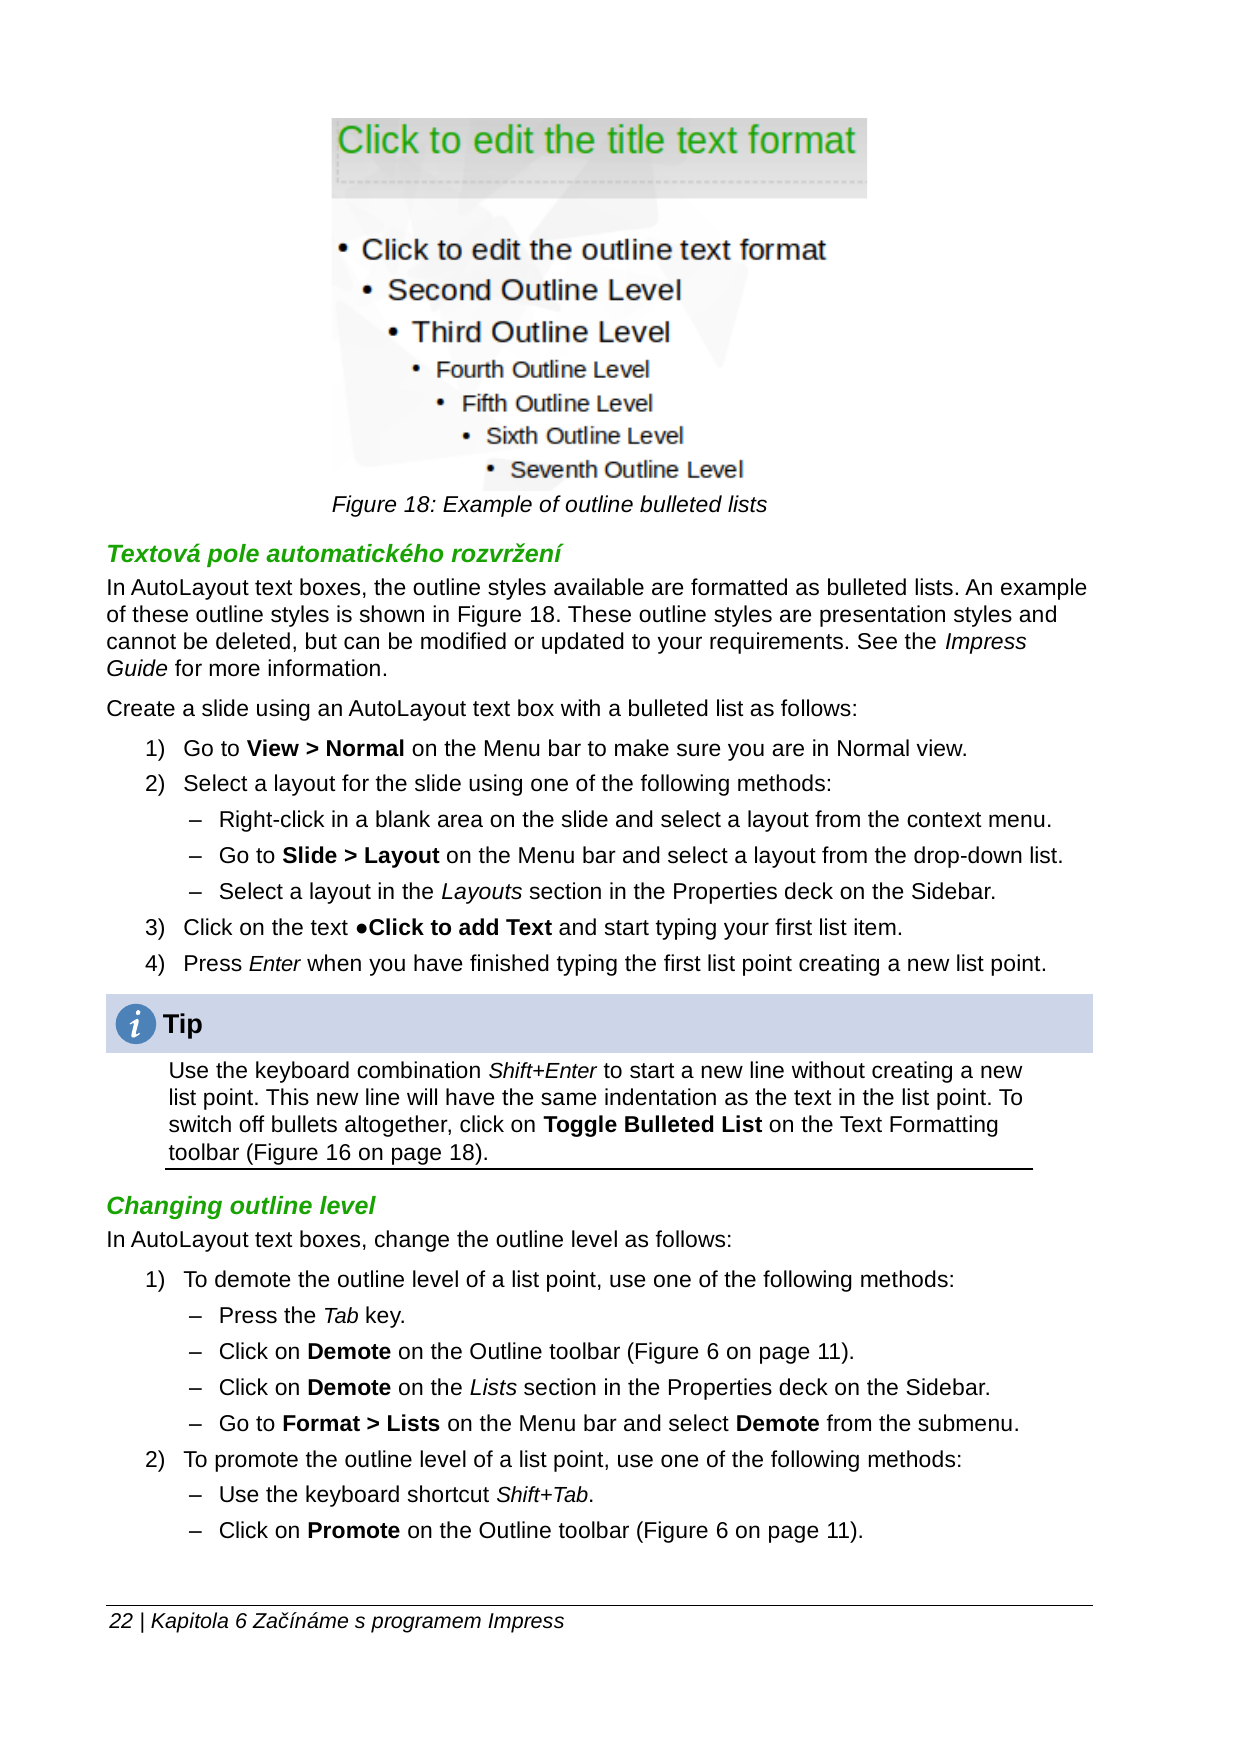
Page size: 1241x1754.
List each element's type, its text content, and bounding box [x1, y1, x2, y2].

list Go to Slide > Layout on the Menu bar and select a layout from the drop-down list. [189, 842, 1093, 869]
text In AutoLayout text boxes, the outline styles available are formatted as bulleted lists. An example of these outline styles is shown in Figure 18. These outline styles are presentation styles and cannot be deleted, but can be modified or updated to your requirements. See the Impress Guide for more information. [106, 573, 1093, 682]
list Press Enter when you have finished typing the first list point creating a new list point. [165, 949, 1093, 977]
list Click on the text ●Click to add Text and start typing your first list item. [165, 913, 1093, 941]
text Figure 18: Example of outline bulleted lists [332, 491, 867, 518]
list Go to Format > Lists on the Menu bar and select Demote from the submenu. [189, 1409, 1093, 1436]
list Press the Tab key. [189, 1301, 1093, 1328]
list Click on Demote on the Lists section in the Properties deck on the Sidebar. [189, 1373, 1093, 1400]
list To promote the outline level of a list point, use one of the following methods: [165, 1445, 1093, 1472]
text Use the keyboard combination Shift+Enter to start a new line without creating a new list point. This new line will have the same indentation as the text in the list point. To switch off bullets altogether, click on Toggle Bulleted List on the Text Formatting toolbar (Figure 16 on page 17). [165, 1053, 1033, 1168]
list Click on Promote on the Outline toolbar (Figure 6 on page 11). [189, 1517, 1093, 1544]
text Create a slide using an AutoLayout text box with a bulleted list as follows: [106, 694, 1093, 721]
list To demote the outline level of a list point, use one of the following methods: [165, 1265, 1093, 1292]
list Right-click in a blank area on the slide and select a layout from the context menu. [189, 806, 1093, 833]
subtitle Tip [106, 994, 1093, 1053]
list Select a layout in the Layouts section in the Properties deck on the Sidebar. [189, 878, 1093, 905]
list Go to View > Normal on the Menu bar to make sure you are in Normal view. [165, 734, 1093, 761]
subtitle Changing outline level [106, 1191, 1093, 1220]
text In AutoLayout text boxes, change the outline level as follows: [106, 1226, 1093, 1253]
list Select a layout for the slide using one of the following methods: [165, 770, 1093, 797]
picture [331, 118, 868, 491]
list Use the keyboard shortcut Shift+Tab. [189, 1481, 1093, 1508]
list Click on Demote on the Outline toolbar (Figure 6 on page 11). [189, 1337, 1093, 1364]
subtitle Textová pole automatického rozvržení [106, 538, 1093, 567]
